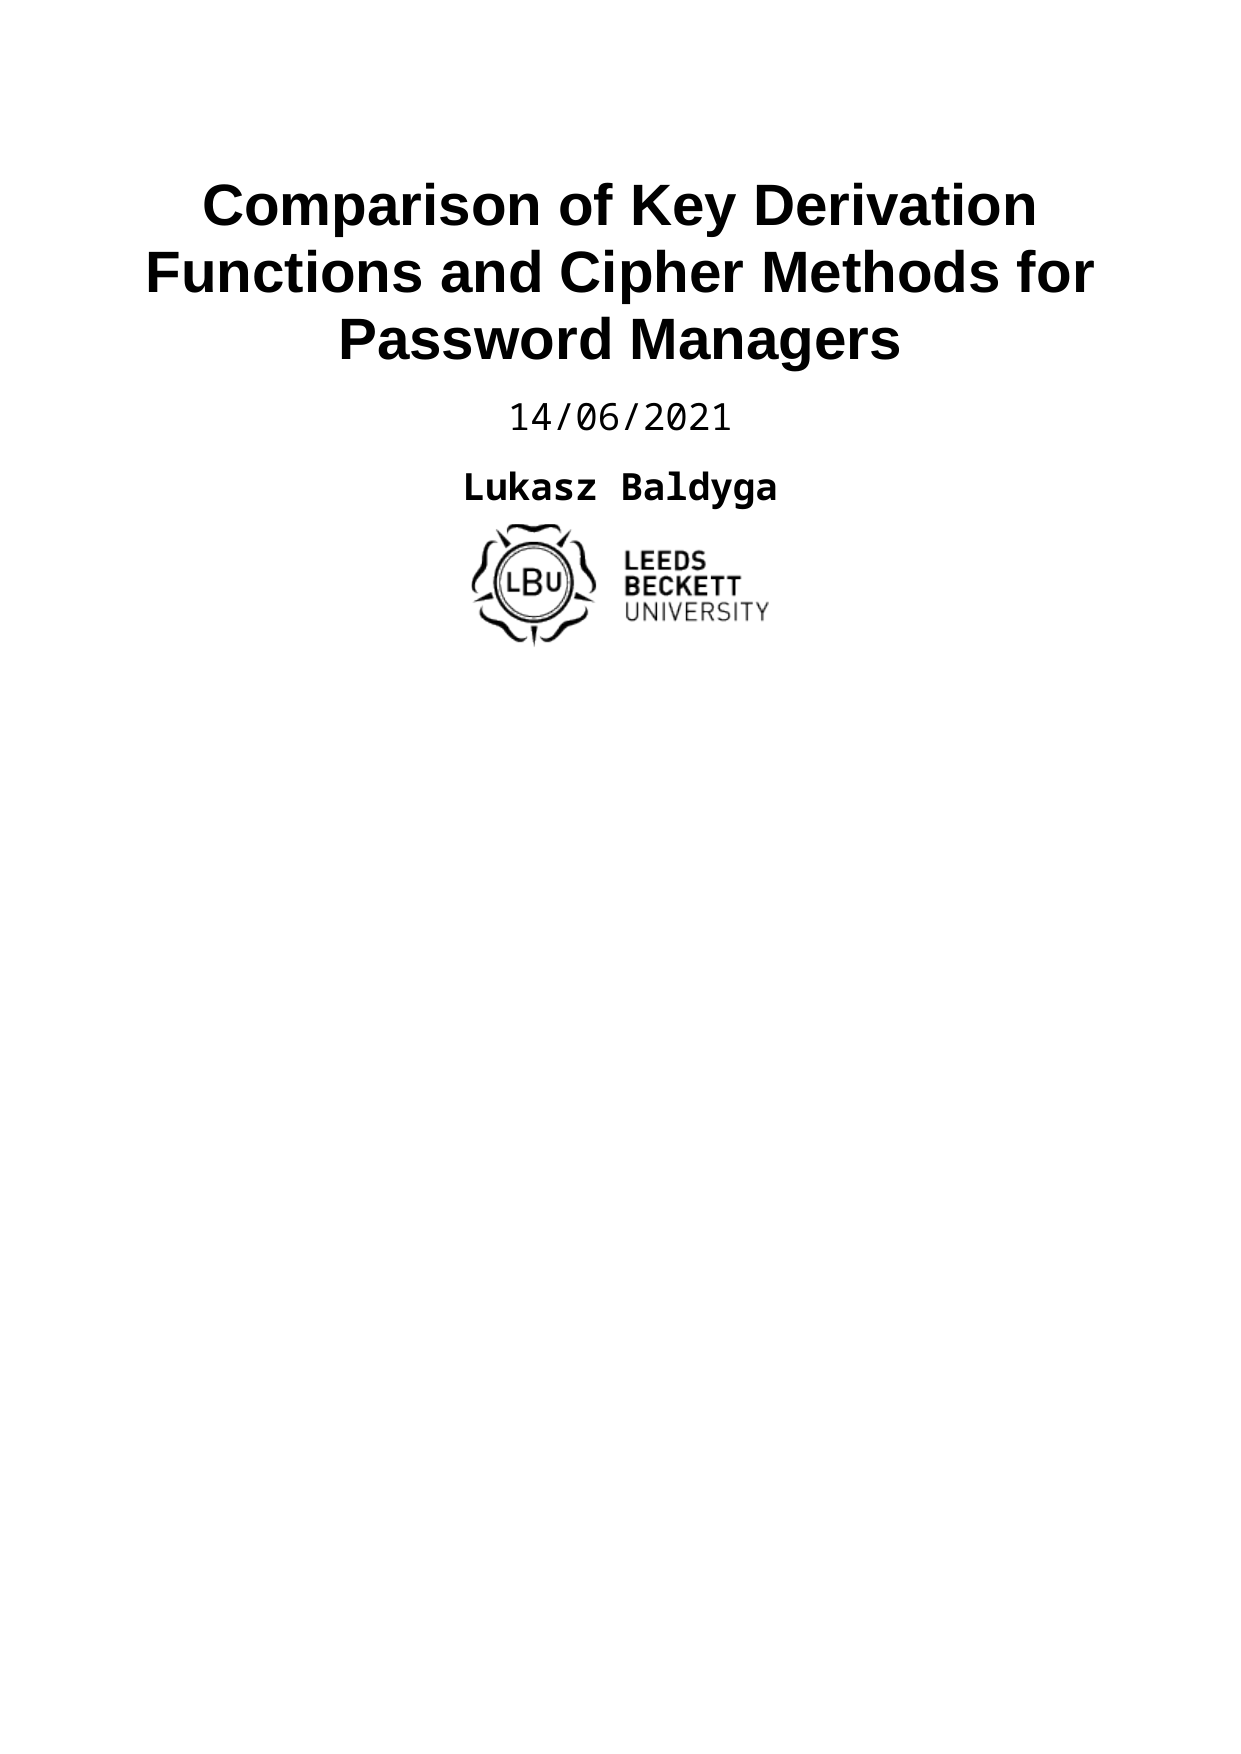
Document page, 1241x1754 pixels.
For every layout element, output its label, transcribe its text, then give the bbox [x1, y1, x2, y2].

title Comparison of Key Derivation Functions and Cipher Methods for Password Managers [119, 171, 1121, 372]
subtitle Lukasz Baldyga [119, 461, 1121, 512]
picture [471, 524, 769, 649]
subtitle 14/06/2021 [119, 391, 1121, 442]
